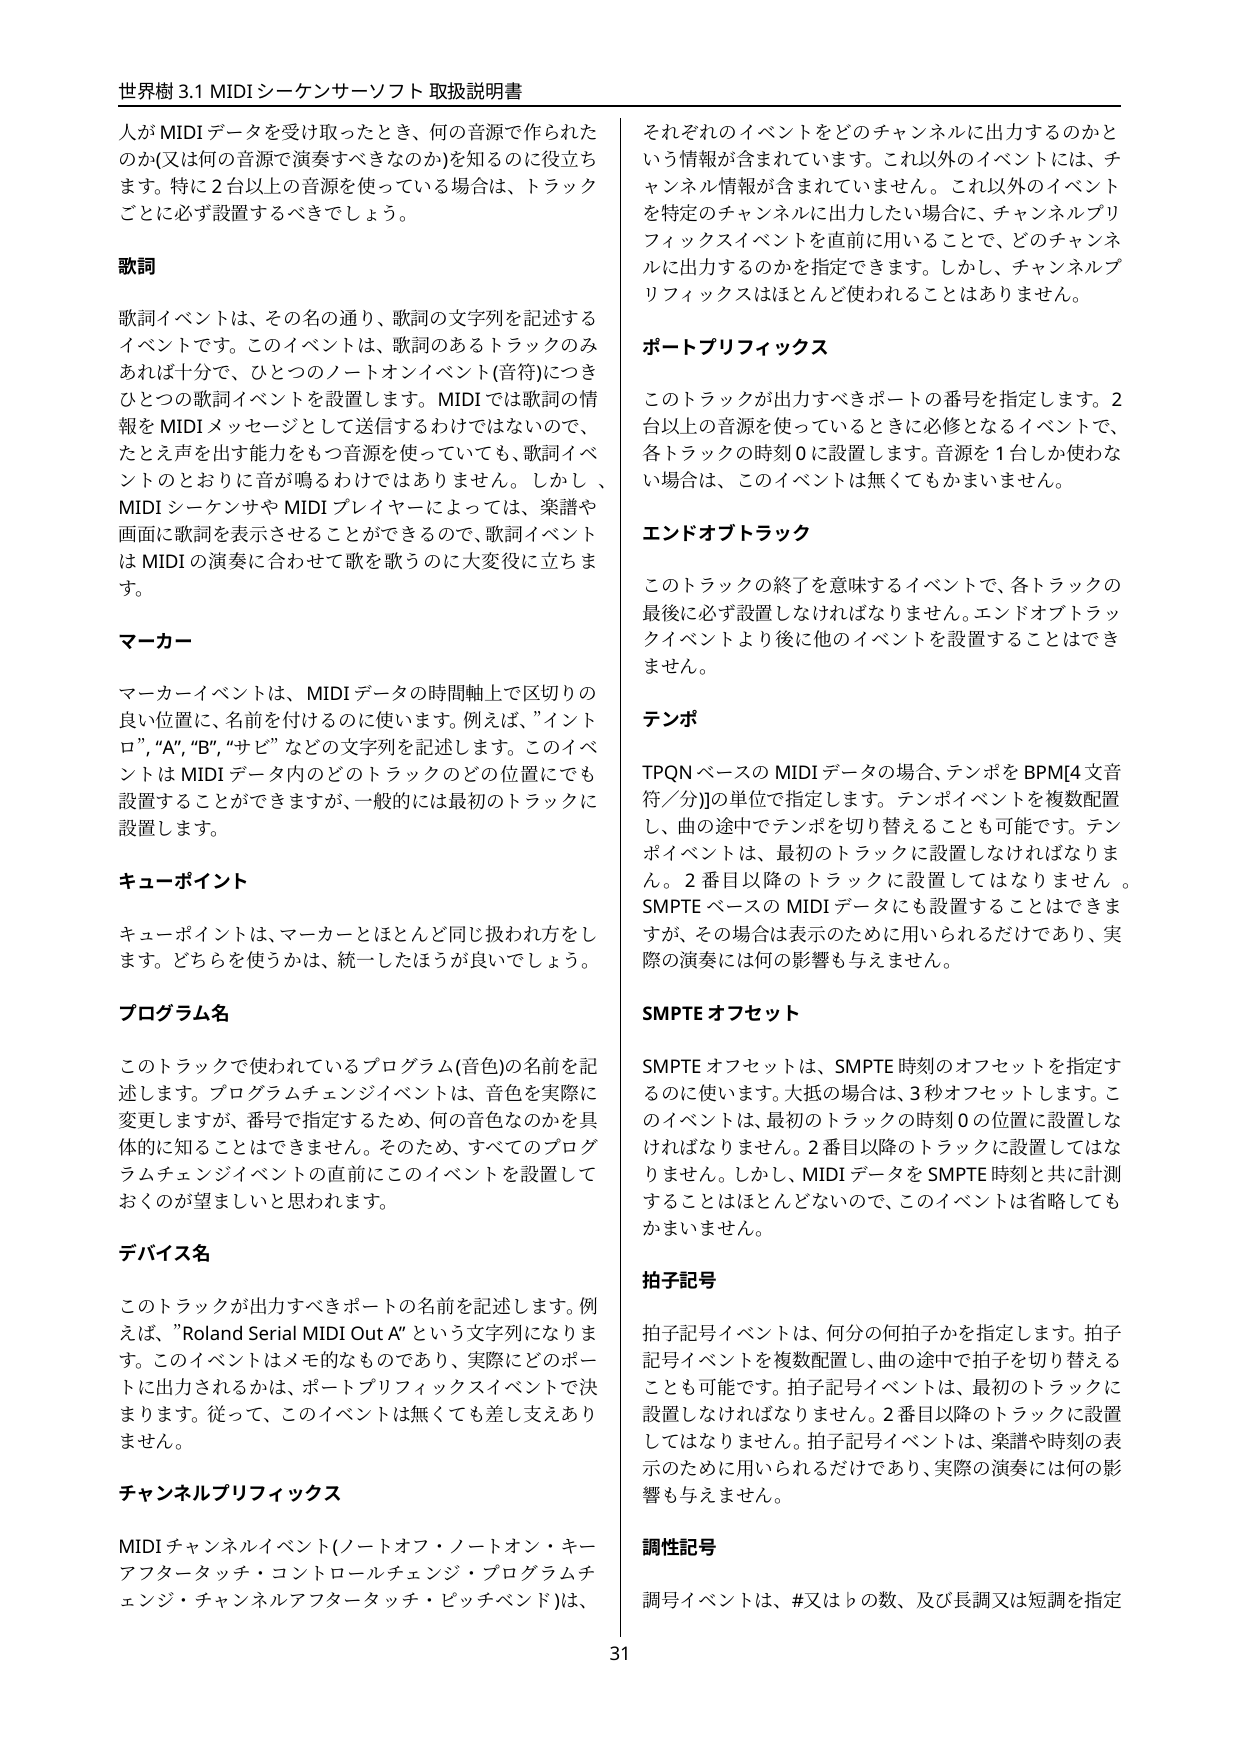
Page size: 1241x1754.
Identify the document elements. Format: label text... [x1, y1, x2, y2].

text マーカーイベントは、MIDIデータの時間軸上で区切りの良い位置に、名前を付けるのに使います。例えば、”イントロ”, “A”, “B”, “サビ” などの文字列を記述します。このイベントはMIDIデータ内のどのトラックのどの位置にでも設置することができますが、一般的には最初のトラックに設置します。 [118, 679, 598, 841]
text TPQNベースのMIDIデータの場合、テンポをBPM[4文音符／分)]の単位で指定します。テンポイベントを複数配置し、曲の途中でテンポを切り替えることも可能です。テンポイベントは、最初のトラックに設置しなければなりまん。2番目以降のトラックに設置してはなりません。SMPTEベースのMIDIデータにも設置することはできますが、その場合は表示のために用いられるだけであり、実際の演奏には何の影響も与えません。 [642, 757, 1122, 973]
text 調性記号 [642, 1533, 1122, 1560]
text デバイス名 [118, 1239, 598, 1266]
text このトラックで使われているインストゥルメント(音源)の名前を記述します。例えば、”Roland SC-88Pro”, “YAMAHA MU-128” などと記述します。このイベントは、すべてのトラックの、時刻0の位置に設置するのが一般的です。このイベントは省略されることも多いですが、他の人がMIDIデータを受け取ったとき、何の音源で作られたのか(又は何の音源で演奏すべきなのか)を知るのに役立ちます。特に2台以上の音源を使っている場合は、トラックごとに必ず設置するべきでしょう。 [118, 118, 598, 226]
text このトラックが出力すべきポートの番号を指定します。2台以上の音源を使っているときに必修となるイベントで、各トラックの時刻0に設置します。音源を1台しか使わない場合は、このイベントは無くてもかまいません。 [642, 385, 1122, 493]
text キューポイント [118, 867, 598, 894]
text それぞれのイベントをどのチャンネルに出力するのかという情報が含まれています。これ以外のイベントには、チャンネル情報が含まれていません。これ以外のイベントを特定のチャンネルに出力したい場合に、チャンネルプリフィックスイベントを直前に用いることで、どのチャンネルに出力するのかを指定できます。しかし、チャンネルプリフィックスはほとんど使われることはありません。 [642, 118, 1122, 307]
text 歌詞 [118, 252, 598, 279]
text 拍子記号イベントは、何分の何拍子かを指定します。拍子記号イベントを複数配置し、曲の途中で拍子を切り替えることも可能です。拍子記号イベントは、最初のトラックに設置しなければなりません。2番目以降のトラックに設置してはなりません。拍子記号イベントは、楽譜や時刻の表示のために用いられるだけであり、実際の演奏には何の影響も与えません。 [642, 1319, 1122, 1507]
text このトラックが出力すべきポートの名前を記述します。例えば、”Roland Serial MIDI Out A” という文字列になります。このイベントはメモ的なものであり、実際にどのポートに出力されるかは、ポートプリフィックスイベントで決まります。従って、このイベントは無くても差し支えありません。 [118, 1292, 598, 1453]
text SMPTEオフセットは、SMPTE時刻のオフセットを指定するのに使います。大抵の場合は、3秒オフセットします。このイベントは、最初のトラックの時刻0の位置に設置しなければなりません。2番目以降のトラックに設置してはなりません。しかし、MIDIデータをSMPTE時刻と共に計測することはほとんどないので、このイベントは省略してもかまいません。 [642, 1052, 1122, 1240]
text 拍子記号 [642, 1266, 1122, 1293]
text このトラックの終了を意味するイベントで、各トラックの最後に必ず設置しなければなりません。エンドオブトラックイベントより後に他のイベントを設置することはできません。 [642, 571, 1122, 679]
text 歌詞イベントは、その名の通り、歌詞の文字列を記述するイベントです。このイベントは、歌詞のあるトラックのみあれば十分で、ひとつのノートオンイベント(音符)につきひとつの歌詞イベントを設置します。MIDIでは歌詞の情報をMIDIメッセージとして送信するわけではないので、たとえ声を出す能力をもつ音源を使っていても、歌詞イベントのとおりに音が鳴るわけではありません。しかし、MIDIシーケンサやMIDIプレイヤーによっては、楽譜や画面に歌詞を表示させることができるので、歌詞イベントはMIDIの演奏に合わせて歌を歌うのに大変役に立ちます。 [118, 304, 598, 601]
text ポートプリフィックス [642, 332, 1122, 360]
text 調号イベントは、#又は♭の数、及び長調又は短調を指定 [642, 1586, 1122, 1613]
text プログラム名 [118, 999, 598, 1026]
text チャンネルプリフィックス [118, 1479, 598, 1506]
text このトラックで使われているプログラム(音色)の名前を記述します。プログラムチェンジイベントは、音色を実際に変更しますが、番号で指定するため、何の音色なのかを具体的に知ることはできません。そのため、すべてのプログラムチェンジイベントの直前にこのイベントを設置しておくのが望ましいと思われます。 [118, 1052, 598, 1213]
text エンドオブトラック [642, 519, 1122, 546]
text SMPTEオフセット [642, 999, 1122, 1026]
text キューポイントは、マーカーとほとんど同じ扱われ方をします。どちらを使うかは、統一したほうが良いでしょう。 [118, 919, 598, 973]
text マーカー [118, 627, 598, 654]
text MIDIチャンネルイベント(ノートオフ・ノートオン・キーアフタータッチ・コントロールチェンジ・プログラムチェンジ・チャンネルアフタータッチ・ピッチベンド)は、 [118, 1532, 598, 1613]
text テンポ [642, 705, 1122, 732]
